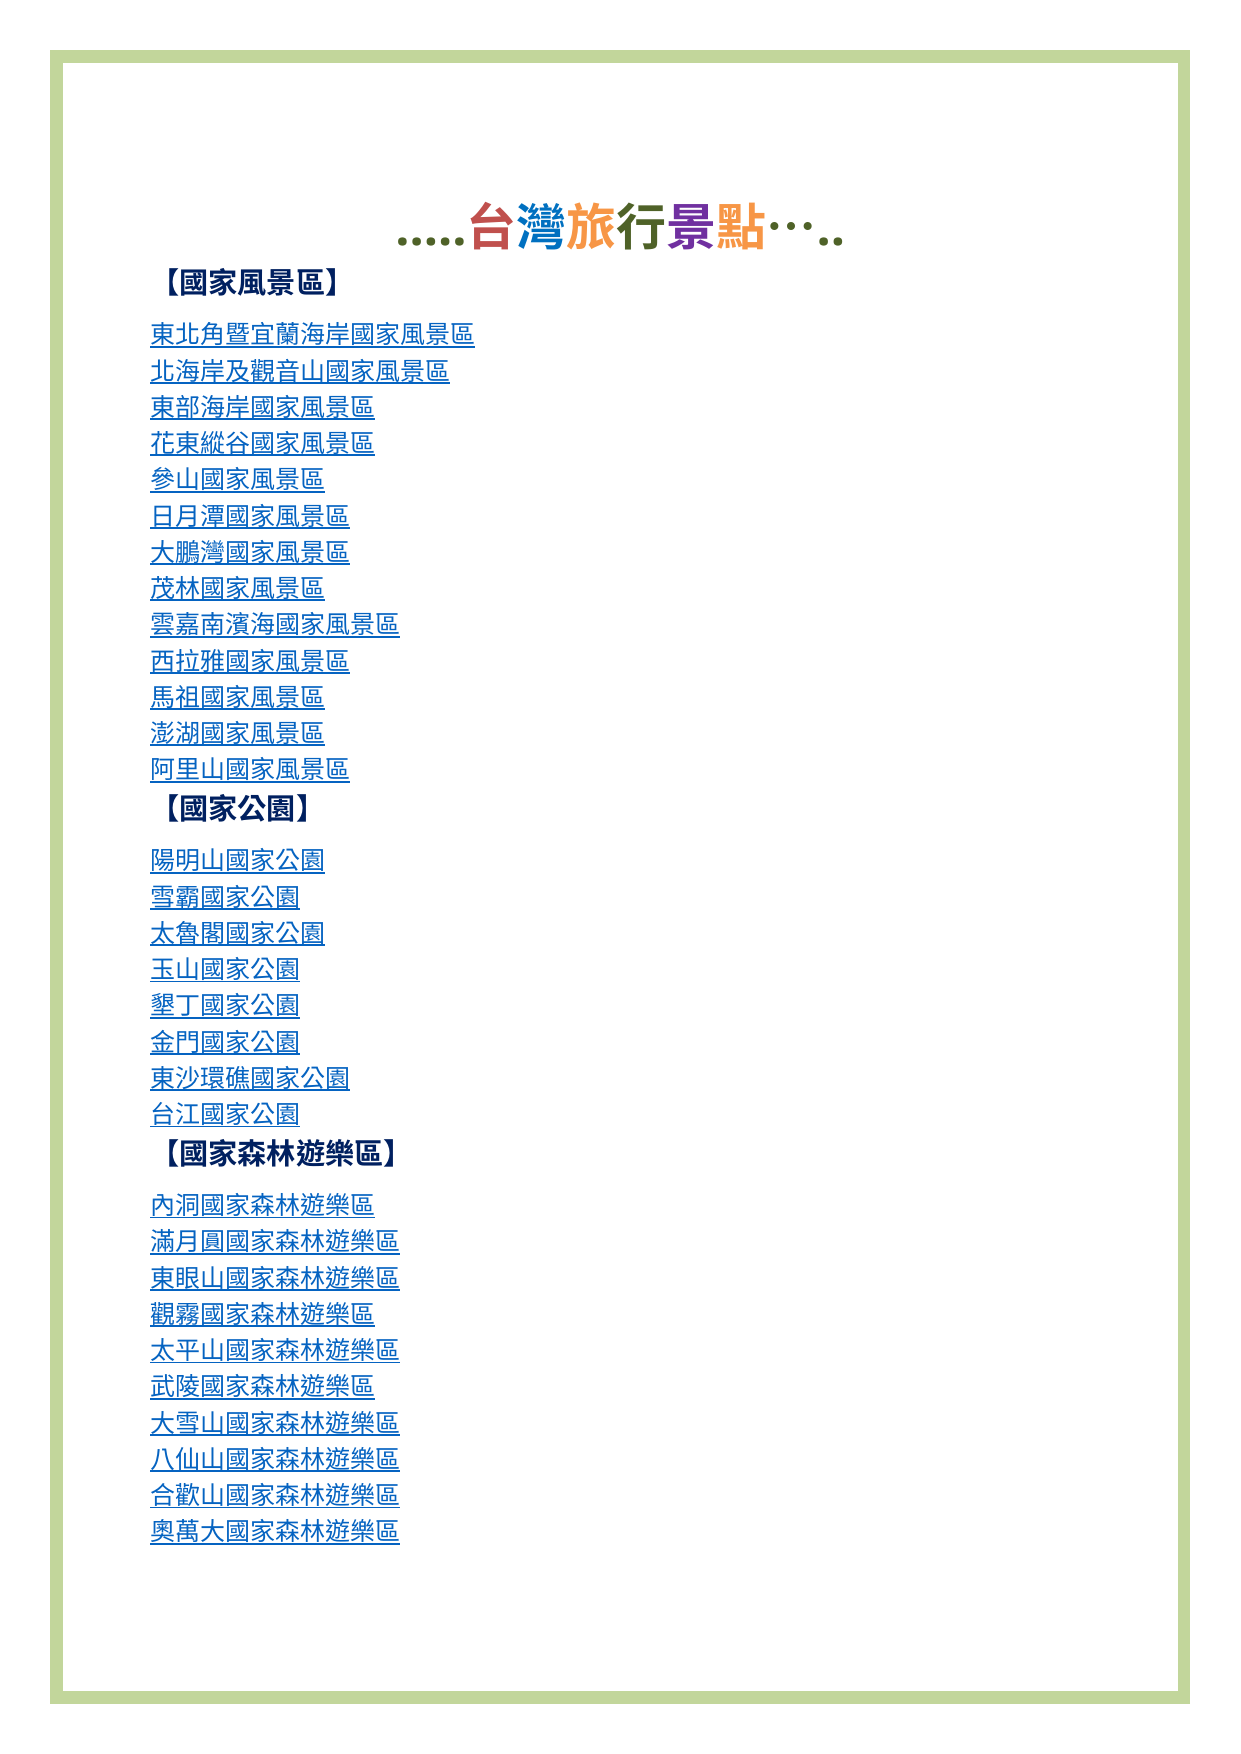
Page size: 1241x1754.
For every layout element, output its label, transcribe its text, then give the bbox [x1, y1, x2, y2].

text 大鵬灣國家風景區 [150, 532, 1090, 568]
text 澎湖國家風景區 [150, 713, 1090, 750]
text 東沙環礁國家公園 [150, 1058, 1090, 1094]
text 八仙山國家森林遊樂區 [150, 1439, 1090, 1476]
text 【國家公園】 [150, 786, 1090, 828]
text 馬祖國家風景區 [150, 677, 1090, 713]
text 合歡山國家森林遊樂區 [150, 1476, 1090, 1512]
text 北海岸及觀音山國家風景區 [150, 351, 1090, 387]
text 陽明山國家公園 [150, 841, 1090, 877]
text 內洞國家森林遊樂區 [150, 1186, 1090, 1222]
text 太魯閣國家公園 [150, 913, 1090, 949]
text 西拉雅國家風景區 [150, 641, 1090, 677]
text 大雪山國家森林遊樂區 [150, 1403, 1090, 1439]
text 觀霧國家森林遊樂區 [150, 1294, 1090, 1331]
text 【國家風景區】 [150, 260, 1090, 302]
text …..台灣旅行景點….. [150, 187, 1090, 260]
text 日月潭國家風景區 [150, 496, 1090, 532]
text 滿月圓國家森林遊樂區 [150, 1222, 1090, 1258]
text 武陵國家森林遊樂區 [150, 1367, 1090, 1403]
text 東北角暨宜蘭海岸國家風景區 [150, 315, 1090, 351]
text 雲嘉南濱海國家風景區 [150, 605, 1090, 641]
text 花東縱谷國家風景區 [150, 423, 1090, 460]
text 金門國家公園 [150, 1022, 1090, 1058]
text 台江國家公園 [150, 1094, 1090, 1131]
text 參山國家風景區 [150, 460, 1090, 496]
text 東眼山國家森林遊樂區 [150, 1258, 1090, 1294]
text 雪霸國家公園 [150, 877, 1090, 913]
text 玉山國家公園 [150, 949, 1090, 986]
text 墾丁國家公園 [150, 986, 1090, 1022]
text 東部海岸國家風景區 [150, 387, 1090, 423]
text 奧萬大國家森林遊樂區 [150, 1512, 1090, 1548]
text 太平山國家森林遊樂區 [150, 1331, 1090, 1367]
text 【國家森林遊樂區】 [150, 1131, 1090, 1173]
text 茂林國家風景區 [150, 568, 1090, 605]
text 阿里山國家風景區 [150, 750, 1090, 786]
